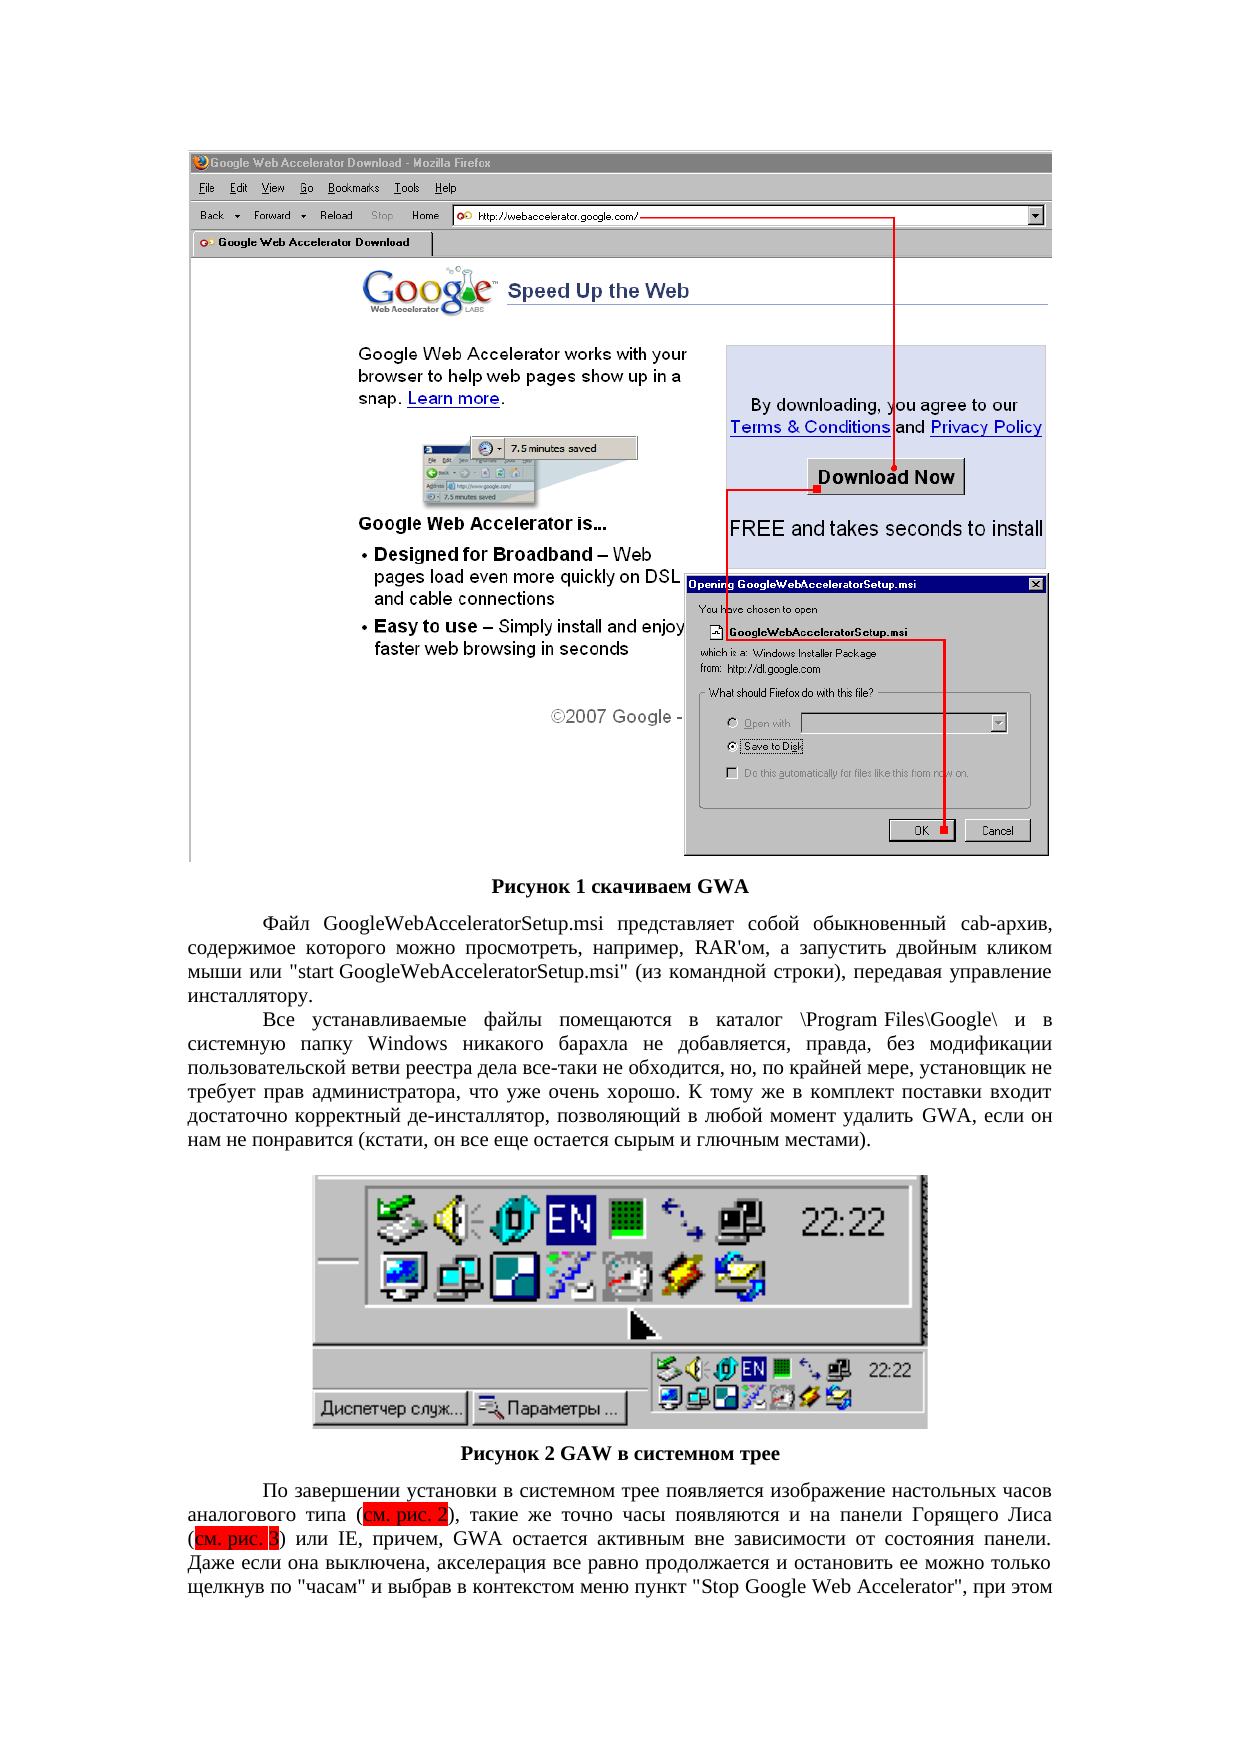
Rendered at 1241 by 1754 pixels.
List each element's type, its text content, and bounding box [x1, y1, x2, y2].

text Рисунок 2 GAW в системном трее [187, 1441, 1053, 1465]
text Все устанавливаемые файлы помещаются в каталог \Program Files\Google\ и в системную папку Windows никакого барахла не добавляется, правда, без модификации пользовательской ветви реестра дела все-таки не обходится, но, по крайней мере, установщик не требует прав администратора, что уже очень хорошо. К тому же в комплект поставки входит достаточно корректный де-инсталлятор, позволяющий в любой момент удалить GWA, если он нам не понравится (кстати, он все еще остается сырым и глючным местами). [187, 1007, 1053, 1151]
picture [188, 150, 1052, 862]
text По завершении установки в системном трее появляется изображение настольных часов аналогового типа (см. рис. 2), такие же точно часы появляются и на панели Горящего Лиса (см. рис. 3) или IE, причем, GWA остается активным вне зависимости от состояния панели. Даже если она выключена, акселерация все равно продолжается и остановить ее можно только щелкнув по "часам" и выбрав в контекстом меню пункт "Stop Google Web Accelerator", при этом [187, 1477, 1053, 1598]
picture [312, 1175, 928, 1429]
text Файл GoogleWebAcceleratorSetup.msi представляет собой обыкновенный cab-архив, содержимое которого можно просмотреть, например, RAR'ом, а запустить двойным кликом мыши или "start GoogleWebAcceleratorSetup.msi" (из командной строки), передавая управление инсталлятору. [187, 911, 1053, 1007]
text Рисунок 1 скачиваем GWA [187, 874, 1053, 898]
